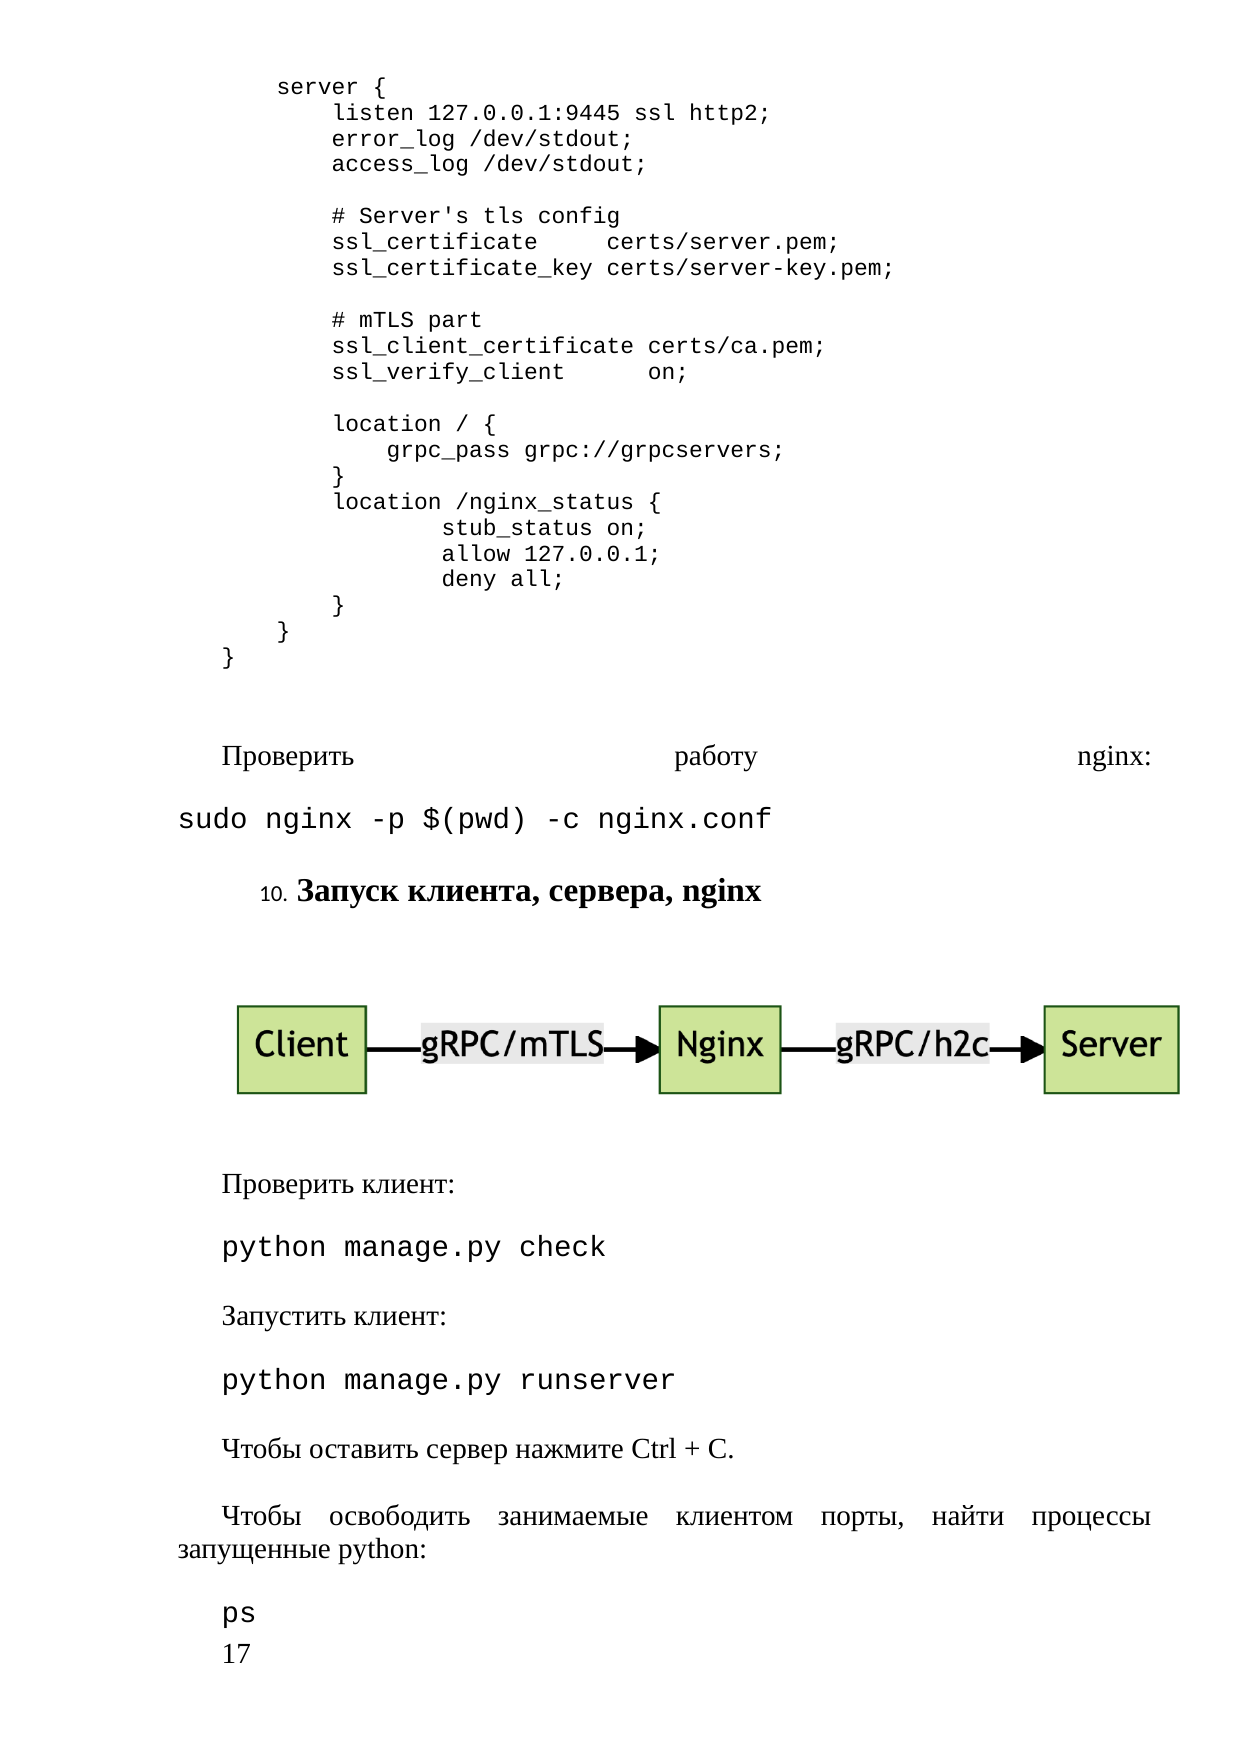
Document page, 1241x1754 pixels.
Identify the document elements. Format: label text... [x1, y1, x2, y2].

text ssl_certificate certs/server.pem; [177, 231, 1152, 257]
text ps [177, 1598, 1152, 1631]
text } [177, 620, 1152, 646]
text ssl_certificate_key certs/server-key.pem; [177, 257, 1152, 282]
text deny all; [177, 568, 1152, 594]
text location /nginx_status { [177, 490, 1152, 516]
text # mTLS part [177, 308, 1152, 334]
text # Server's tls config [177, 205, 1152, 231]
text Проверить клиент: [177, 1166, 1152, 1199]
text location / { [177, 412, 1152, 438]
text grpc_pass grpc://grpcservers; [177, 438, 1152, 464]
text error_log /dev/stdout; [177, 127, 1152, 153]
text Чтобы освободить занимаемые клиентом порты, найти процессы запущенные python: [177, 1498, 1152, 1565]
text } [177, 594, 1152, 620]
text server { [177, 75, 1152, 101]
list Запуск клиента, сервера, nginx [259, 870, 1152, 908]
text Чтобы оставить сервер нажмите Ctrl + C. [177, 1431, 1152, 1465]
text python manage.py runserver [177, 1365, 1152, 1398]
text listen 127.0.0.1:9445 ssl http2; [177, 101, 1152, 127]
text access_log /dev/stdout; [177, 153, 1152, 179]
text stub_status on; [177, 516, 1152, 542]
text python manage.py check [177, 1232, 1152, 1266]
text } [177, 646, 1152, 672]
text ssl_client_certificate certs/ca.pem; [177, 334, 1152, 360]
text ssl_verify_client on; [177, 360, 1152, 386]
text Запустить клиент: [177, 1298, 1152, 1332]
text allow 127.0.0.1; [177, 542, 1152, 568]
text Проверить работу nginx: sudo nginx -p $(pwd) -c nginx.conf [177, 738, 1152, 837]
text } [177, 464, 1152, 490]
